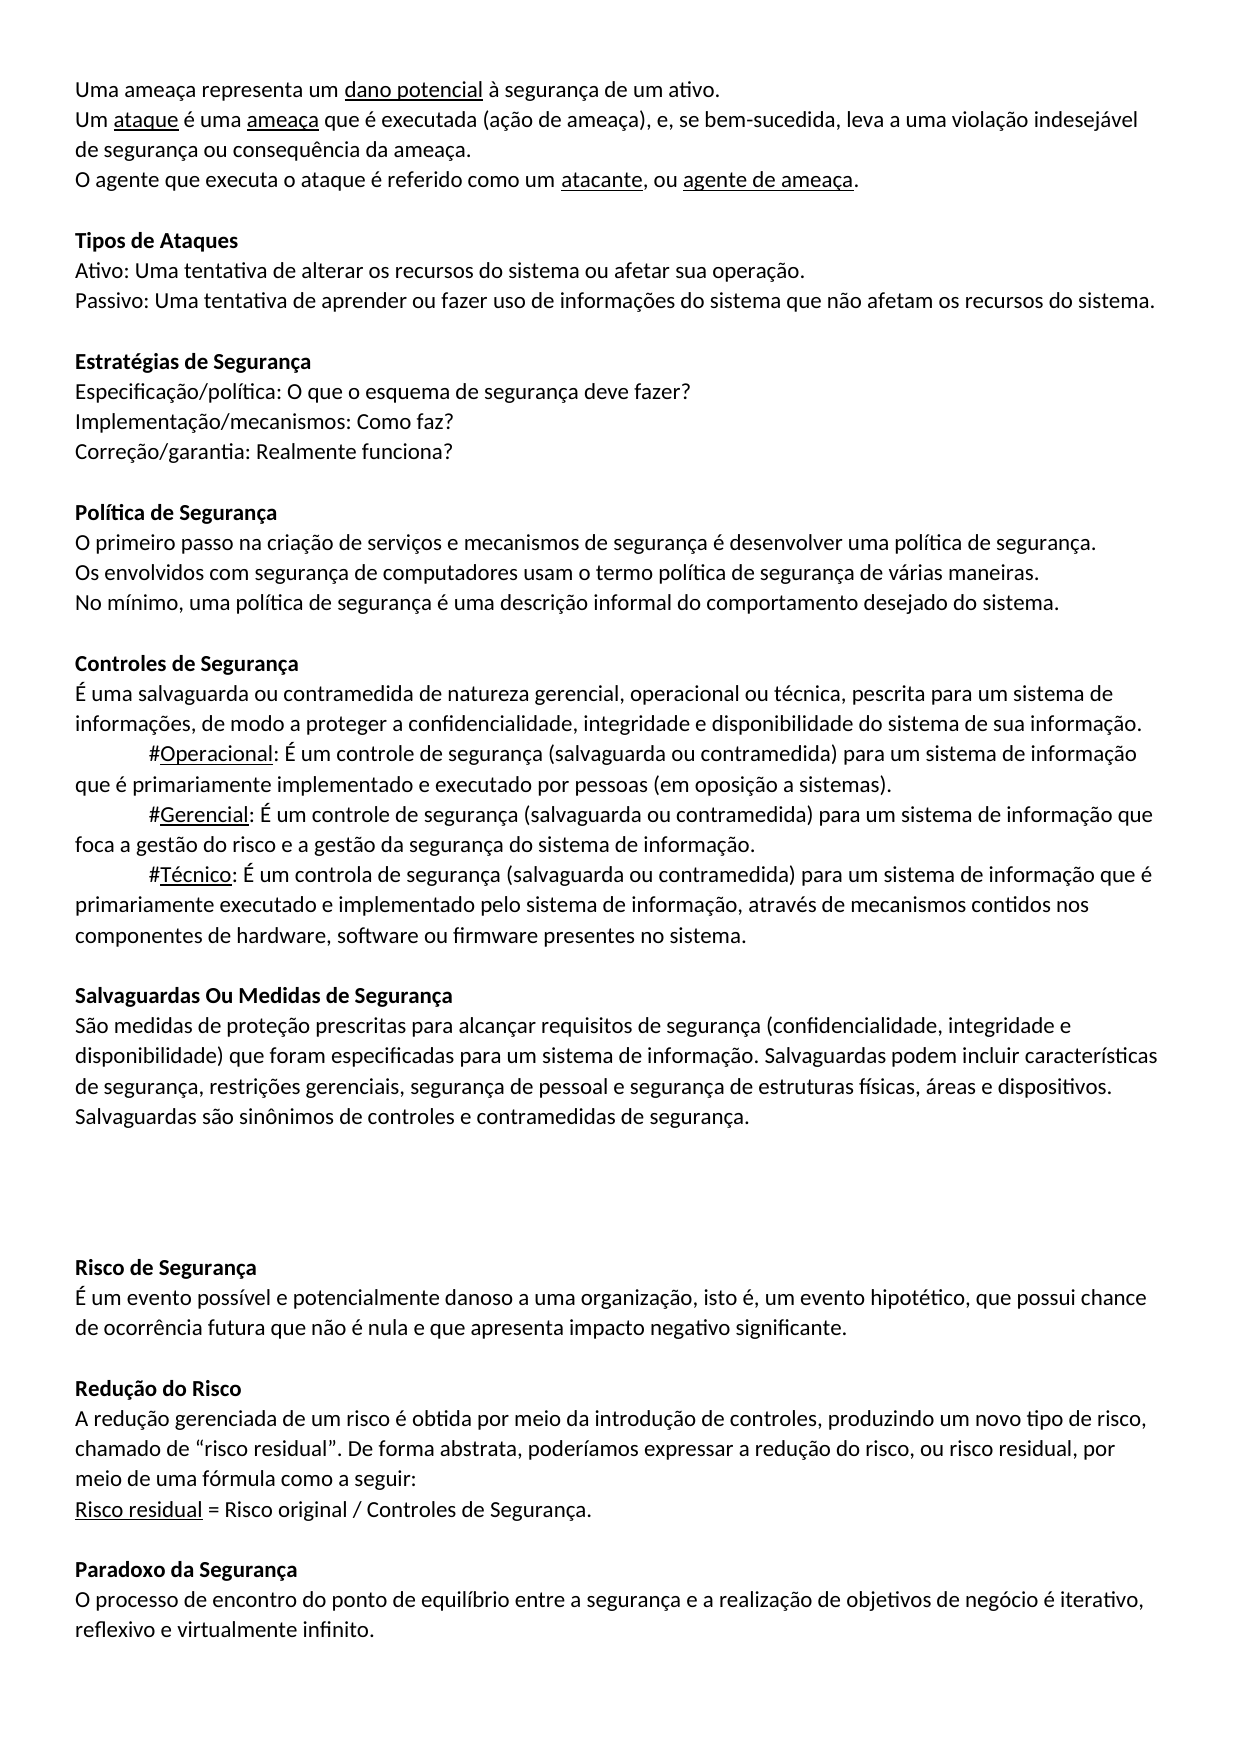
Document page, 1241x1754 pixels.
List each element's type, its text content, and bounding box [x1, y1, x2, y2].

text Risco residual = Risco original / Controles de Segurança. [75, 1253, 1165, 1281]
text Implementação/mecanismos: Como faz? [75, 166, 1165, 194]
text Redução do Risco [75, 1132, 1165, 1160]
text Criptografia [75, 1555, 1165, 1583]
text Definição: “Conjunto de princípios e técnicas empregadas para cifrar a escrita, torná-la ininteligível para os que não tenham acesso às convenções combinadas; criptologia.” [75, 1585, 1165, 1644]
text Risco de Segurança [75, 1011, 1165, 1039]
text O processo é iterativo porque são necessários vários ciclos para o alcance de uma situação adequadamente equilibrada. [75, 1404, 1165, 1462]
text O processo de encontro do ponto de equilíbrio entre a segurança e a realização de objetivos de negócio é iterativo, reflexivo e virtualmente infinito. [75, 1344, 1165, 1402]
text São medidas de proteção prescritas para alcançar requisitos de segurança (confidencialidade, integridade e disponibilidade) que foram especificadas para um sistema de informação. Salvaguardas podem incluir características de segurança, restrições gerenciais, segurança de pessoal e segurança de estruturas físicas, áreas e dispositivos. Salvaguardas são sinônimos de controles e contramedidas de segurança. [75, 770, 1165, 888]
text O primeiro passo na criação de serviços e mecanismos de segurança é desenvolver uma política de segurança. [75, 286, 1165, 314]
text Política de Segurança [75, 256, 1165, 284]
text Estratégias de Segurança [75, 105, 1165, 133]
text Ora os controles de segurança são excessivos e a organização perde oportunidade para realização de negócios; ora os controles de segurança são insuficientes, e a sobrevivência da organização é ameaçada. [75, 1464, 1165, 1523]
text É uma salvaguarda ou contramedida de natureza gerencial, operacional ou técnica, pescrita para um sistema de informações, de modo a proteger a confidencialidade, integridade e disponibilidade do sistema de sua informação. [75, 437, 1165, 496]
text Controles de Segurança [75, 407, 1165, 435]
text #Gerencial: É um controle de segurança (salvaguarda ou contramedida) para um sistema de informação que foca a gestão do risco e a gestão da segurança do sistema de informação. [75, 558, 1165, 617]
text Salvaguardas Ou Medidas de Segurança [75, 739, 1165, 768]
text #Operacional: É um controle de segurança (salvaguarda ou contramedida) para um sistema de informação que é primariamente implementado e executado por pessoas (em oposição a sistemas). [75, 498, 1165, 556]
text Correção/garantia: Realmente funciona? [75, 196, 1165, 224]
text #Técnico: É um controla de segurança (salvaguarda ou contramedida) para um sistema de informação que é primariamente executado e implementado pelo sistema de informação, através de mecanismos contidos nos componentes de hardware, software ou firmware presentes no sistema. [75, 619, 1165, 707]
text Os envolvidos com segurança de computadores usam o termo política de segurança de várias maneiras. [75, 317, 1165, 345]
text A redução gerenciada de um risco é obtida por meio da introdução de controles, produzindo um novo tipo de risco, chamado de “risco residual”. De forma abstrata, poderíamos expressar a redução do risco, ou risco residual, por meio de uma fórmula como a seguir: [75, 1162, 1165, 1251]
text Paradoxo da Segurança [75, 1313, 1165, 1342]
text Especificação/política: O que o esquema de segurança deve fazer? [75, 135, 1165, 163]
text No mínimo, uma política de segurança é uma descrição informal do comportamento desejado do sistema. [75, 347, 1165, 375]
text É um evento possível e potencialmente danoso a uma organização, isto é, um evento hipotético, que possui chance de ocorrência futura que não é nula e que apresenta impacto negativo significante. [75, 1042, 1165, 1100]
